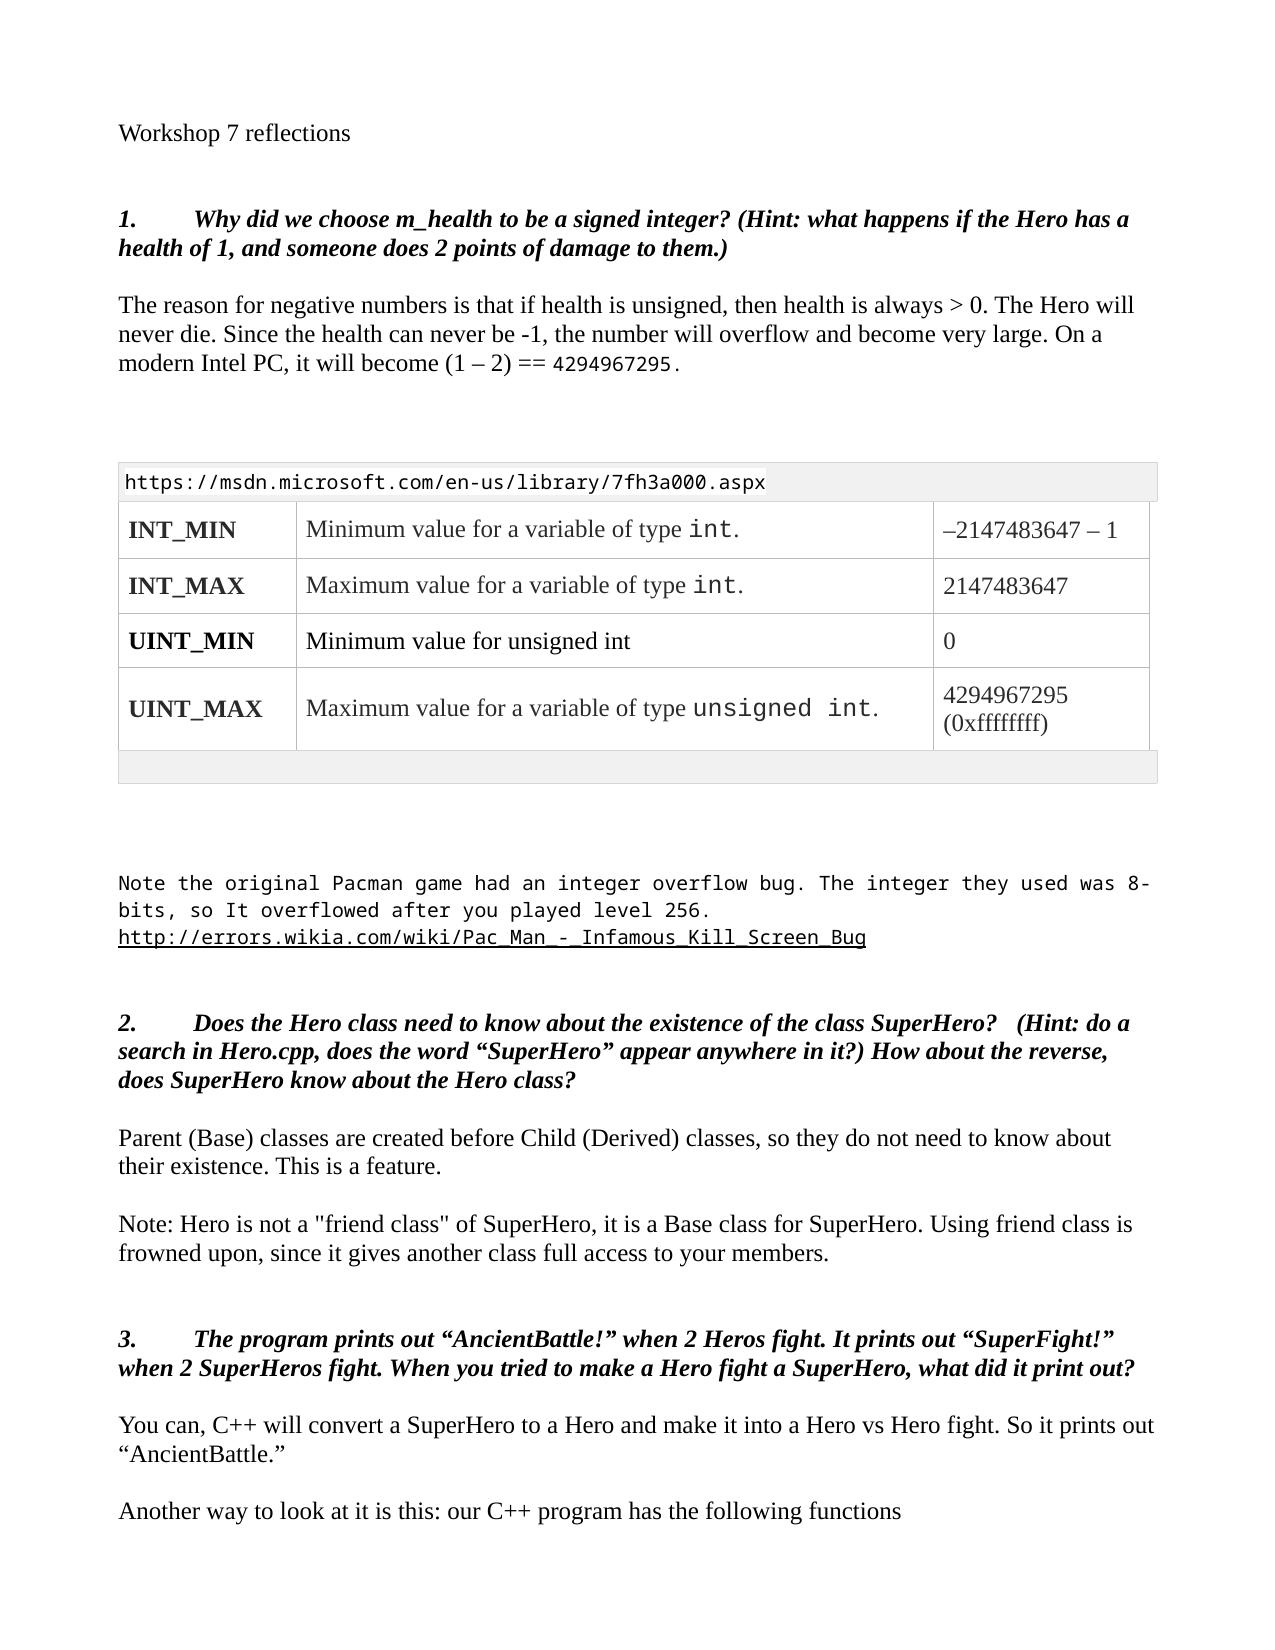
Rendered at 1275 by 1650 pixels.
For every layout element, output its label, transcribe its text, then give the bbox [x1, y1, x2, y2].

text Workshop 7 reflections [118, 118, 1157, 147]
table_cell 2147483647 [934, 559, 1149, 613]
table_header INT_MIN [119, 502, 296, 557]
table_header –2147483647 – 1 [934, 502, 1149, 557]
table_header Minimum value for a variable of type int. [297, 502, 933, 557]
text Parent (Base) classes are created before Child (Derived) classes, so they do not need to know about their existence. This is a feature. [118, 1123, 1157, 1180]
text Note: Hero is not a "friend class" of SuperHero, it is a Base class for SuperHero. Using friend class is frowned upon, since it gives another class full access to your members. [118, 1209, 1157, 1266]
text 2. Does the Hero class need to know about the existence of the class SuperHero? (Hint: do a search in Hero.cpp, does the word “SuperHero” appear anywhere in it?) How about the reverse, does SuperHero know about the Hero class? [118, 1008, 1157, 1094]
table_cell UINT_MIN [119, 614, 296, 667]
text http://errors.wikia.com/wiki/Pac_Man_-_Infamous_Kill_Screen_Bug [118, 923, 1157, 950]
text You can, C++ will convert a SuperHero to a Hero and make it into a Hero vs Hero fight. So it prints out “AncientBattle.” [118, 1410, 1157, 1468]
text The reason for negative numbers is that if health is unsigned, then health is always > 0. The Hero will never die. Since the health can never be -1, the number will overflow and become very large. On a modern Intel PC, it will become (1 – 2) == 4294967295. [118, 291, 1157, 377]
table_cell Minimum value for unsigned int [297, 614, 933, 667]
text 1. Why did we choose m_health to be a signed integer? (Hint: what happens if the Hero has a health of 1, and someone does 2 points of damage to them.) [118, 204, 1157, 262]
table_cell UINT_MAX [119, 668, 296, 750]
table_cell 4294967295 (0xffffffff) [934, 668, 1149, 750]
text Another way to look at it is this: our C++ program has the following functions [118, 1496, 1157, 1525]
table_cell 0 [934, 614, 1149, 667]
table_cell Maximum value for a variable of type unsigned int. [297, 668, 933, 750]
table_cell INT_MAX [119, 559, 296, 613]
table_cell Maximum value for a variable of type int. [297, 559, 933, 613]
text 3. The program prints out “AncientBattle!” when 2 Heros fight. It prints out “SuperFight!” when 2 SuperHeros fight. When you tried to make a Hero fight a SuperHero, what did it print out? [118, 1324, 1157, 1381]
text Note the original Pacman game had an integer overflow bug. The integer they used was 8-bits, so It overflowed after you played level 256. [118, 869, 1157, 923]
text https://msdn.microsoft.com/en-us/library/7fh3a000.aspx [119, 463, 1157, 501]
